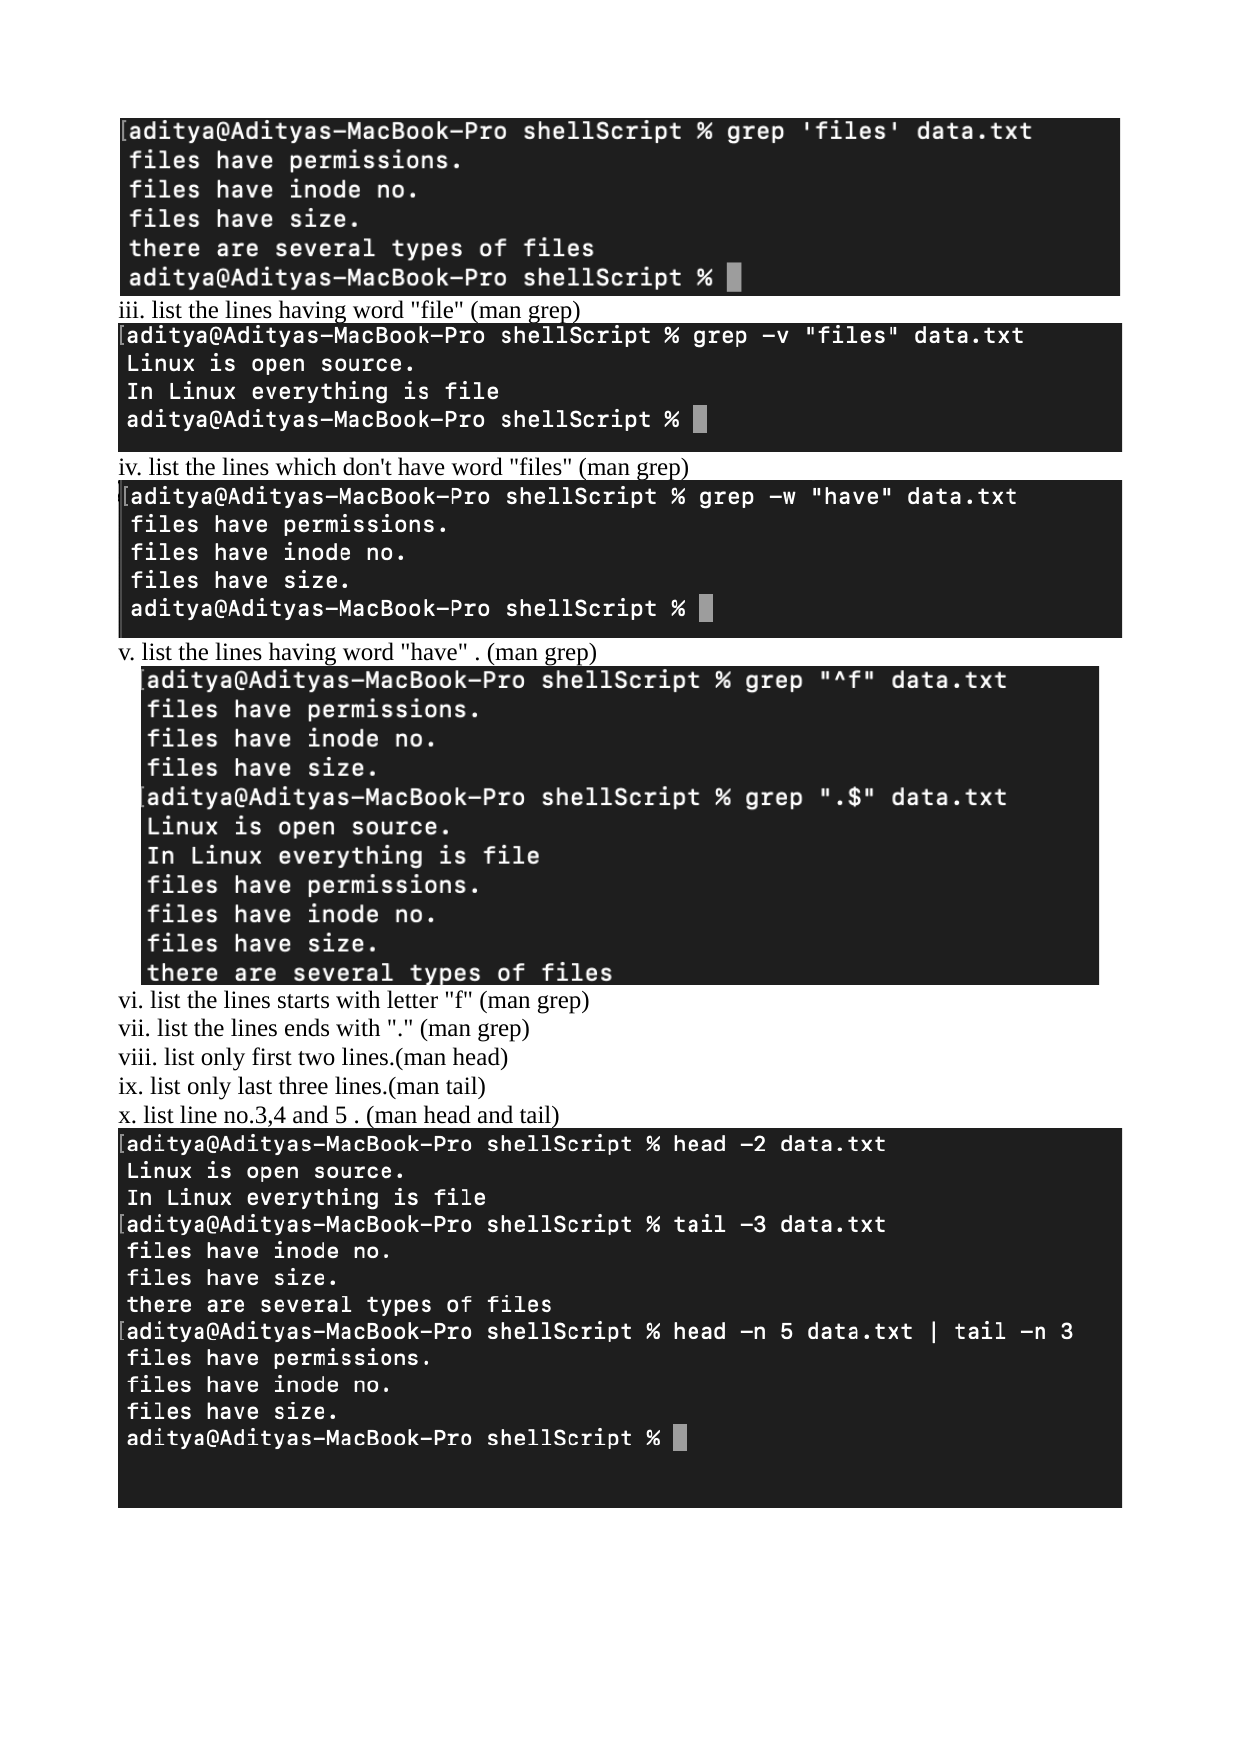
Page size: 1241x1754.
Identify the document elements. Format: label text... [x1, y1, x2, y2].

text vii. list the lines ends with "." (man grep) viii. list only first two lines.(man head) ix. list only last three lines.(man tail) x. list line no.3,4 and 5 . (man head and tail) [118, 1013, 1122, 1128]
picture [120, 118, 1121, 296]
text v. list the lines having word "have" . (man grep) [118, 638, 1122, 666]
text vi. list the lines starts with letter "f" (man grep) [118, 666, 1122, 1013]
picture [141, 666, 1100, 985]
picture [118, 1128, 1123, 1508]
picture [118, 480, 1123, 638]
text iii. list the lines having word "file" (man grep) [118, 118, 1122, 323]
text iv. list the lines which don't have word "files" (man grep) [118, 452, 1122, 480]
picture [118, 323, 1123, 452]
